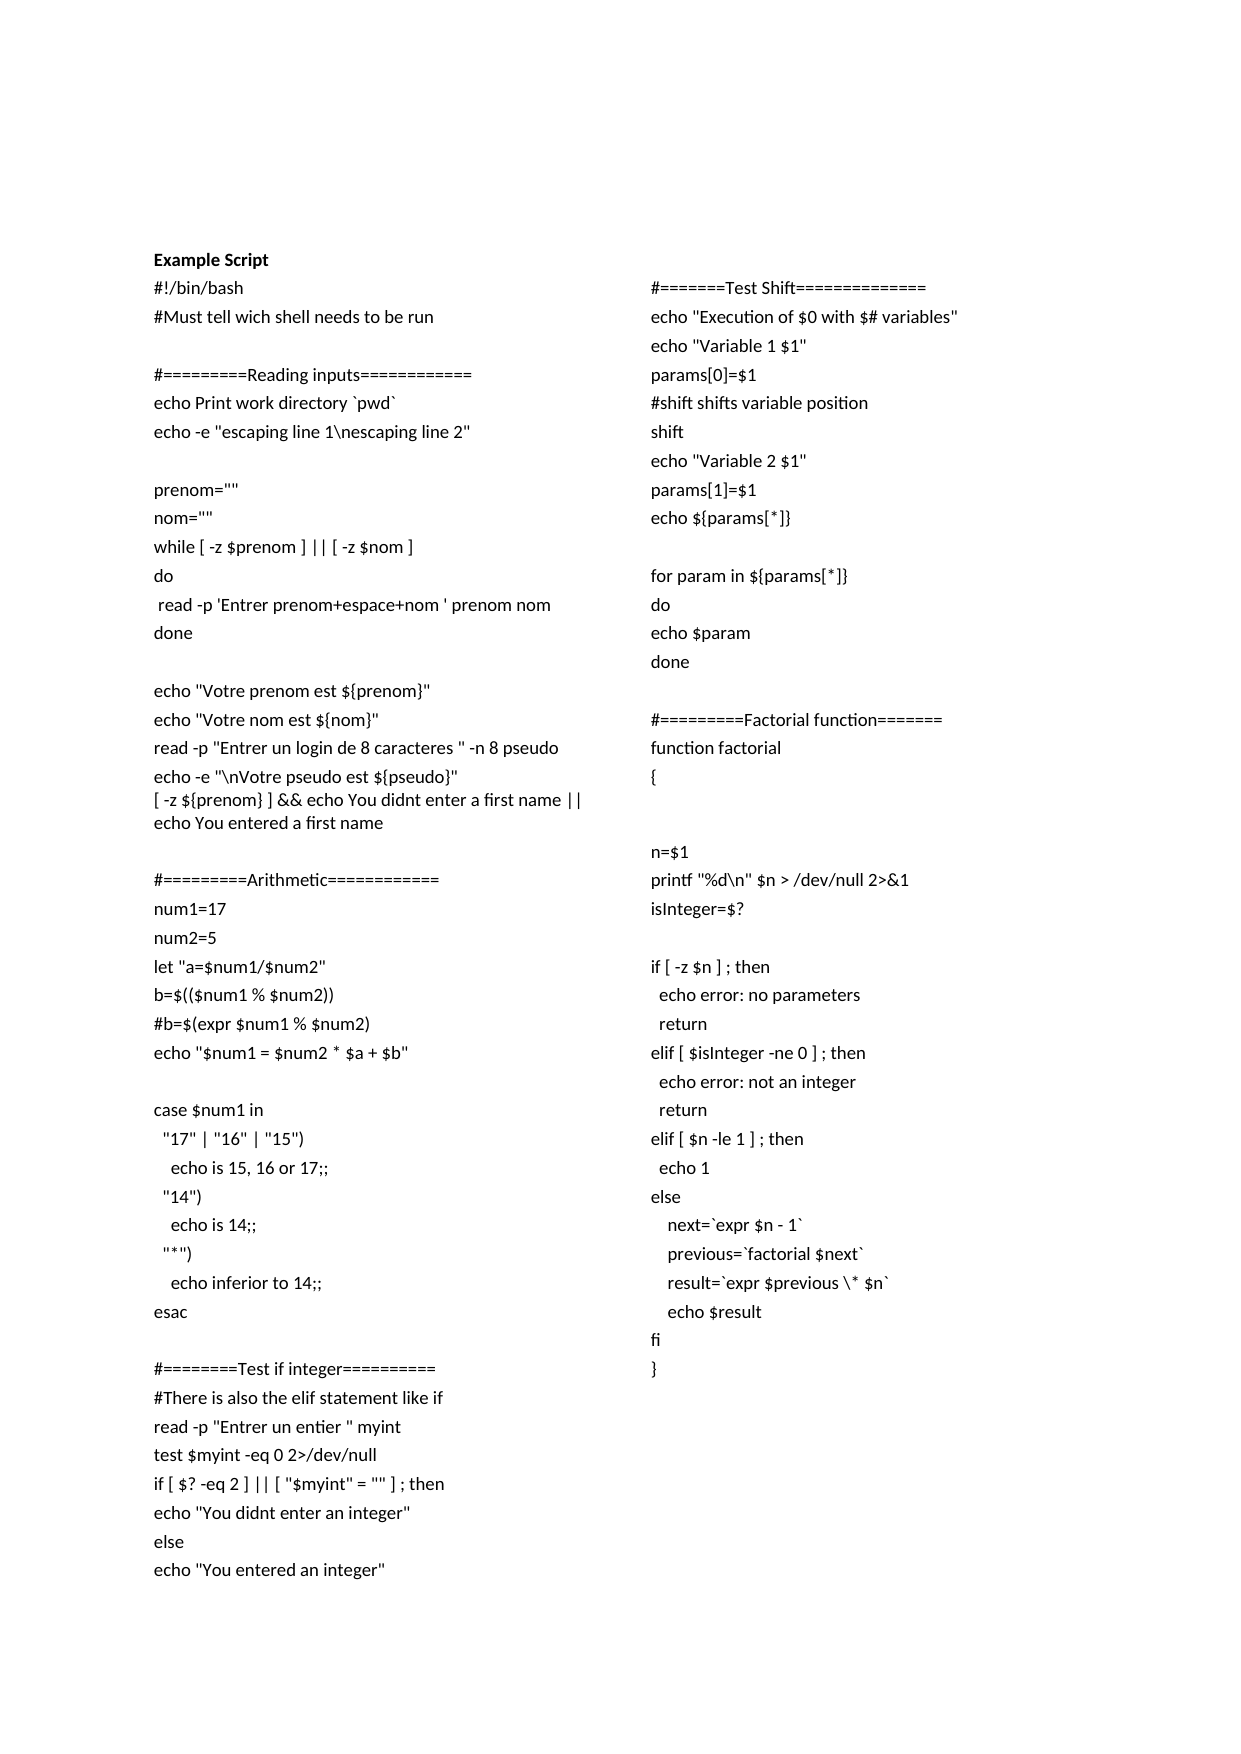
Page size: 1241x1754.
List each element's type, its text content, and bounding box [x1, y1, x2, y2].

table_cell printf "%d\n" $n > /dev/null 2>&1 [643, 863, 1128, 892]
table_cell echo "Variable 1 $1" [643, 328, 1128, 357]
table_cell echo $param [643, 616, 1128, 644]
table_cell read -p 'Entrer prenom+espace+nom ' prenom nom [146, 587, 643, 616]
table_header Example Script [146, 242, 1128, 271]
table_cell read -p "Entrer un entier " myint [146, 1409, 643, 1438]
table_cell #There is also the elif statement like if [146, 1380, 643, 1409]
table_cell echo is 14;; [146, 1208, 643, 1237]
table_cell [643, 530, 1128, 558]
table_cell [146, 1064, 643, 1093]
table_cell echo "Votre prenom est ${prenom}" [146, 673, 643, 702]
table_cell [643, 1438, 1128, 1467]
table_cell #Must tell wich shell needs to be run [146, 300, 643, 328]
table_cell case $num1 in [146, 1093, 643, 1122]
table_cell previous=`factorial $next` [643, 1237, 1128, 1265]
table_cell echo Print work directory `pwd` [146, 386, 643, 414]
table_cell elif [ $isInteger -ne 0 ] ; then [643, 1035, 1128, 1064]
table_cell if [ -z $n ] ; then [643, 949, 1128, 978]
table_cell num1=17 [146, 892, 643, 920]
table_cell done [643, 645, 1128, 673]
table_cell echo "$num1 = $num2 * $a + $b" [146, 1035, 643, 1064]
table_cell echo $result [643, 1294, 1128, 1323]
table_cell else [643, 1179, 1128, 1208]
table_cell fi [643, 1323, 1128, 1352]
table_cell next=`expr $n - 1` [643, 1208, 1128, 1237]
table_cell [643, 673, 1128, 702]
table_cell [ -z ${prenom} ] && echo You didnt enter a first name || echo You entered a first name [146, 788, 643, 834]
table_cell [643, 1495, 1128, 1524]
table_cell "*") [146, 1237, 643, 1265]
table_cell shift [643, 415, 1128, 443]
table_cell } [643, 1352, 1128, 1380]
table_cell prenom="" [146, 472, 643, 501]
table_cell echo "You didnt enter an integer" [146, 1495, 643, 1524]
table_cell "17" | "16" | "15") [146, 1122, 643, 1150]
table_cell n=$1 [643, 834, 1128, 863]
table_cell do [146, 558, 643, 587]
table_cell echo 1 [643, 1150, 1128, 1179]
table_cell [643, 788, 1128, 834]
table_cell params[1]=$1 [643, 472, 1128, 501]
table_cell let "a=$num1/$num2" [146, 949, 643, 978]
table_cell [643, 1553, 1128, 1582]
table_cell read -p "Entrer un login de 8 caracteres " -n 8 pseudo [146, 731, 643, 759]
table_cell echo -e "\nVotre pseudo est ${pseudo}" [146, 760, 643, 788]
table_cell [146, 834, 643, 863]
table_cell #=========Factorial function======= [643, 702, 1128, 731]
table_cell if [ $? -eq 2 ] || [ "$myint" = "" ] ; then [146, 1467, 643, 1495]
table_cell [146, 645, 643, 673]
table_cell do [643, 587, 1128, 616]
table_cell [643, 1524, 1128, 1553]
table_cell "14") [146, 1179, 643, 1208]
table_cell echo is 15, 16 or 17;; [146, 1150, 643, 1179]
table_cell b=$(($num1 % $num2)) [146, 978, 643, 1007]
table_cell return [643, 1007, 1128, 1035]
table_cell num2=5 [146, 920, 643, 949]
table_cell else [146, 1524, 643, 1553]
table_cell done [146, 616, 643, 644]
table_cell [146, 443, 643, 472]
table_cell [643, 1467, 1128, 1495]
table_cell [146, 328, 643, 357]
table_cell echo error: no parameters [643, 978, 1128, 1007]
table_cell #========Test if integer========== [146, 1352, 643, 1380]
table_cell test $myint -eq 0 2>/dev/null [146, 1438, 643, 1467]
table_cell nom="" [146, 501, 643, 529]
table_cell echo error: not an integer [643, 1064, 1128, 1093]
table_cell echo "Variable 2 $1" [643, 443, 1128, 472]
table_cell #shift shifts variable position [643, 386, 1128, 414]
table_cell function factorial [643, 731, 1128, 759]
table_cell echo "You entered an integer" [146, 1553, 643, 1582]
table_cell [643, 1409, 1128, 1438]
table_cell #b=$(expr $num1 % $num2) [146, 1007, 643, 1035]
table_cell #!/bin/bash [146, 271, 643, 299]
table_cell result=`expr $previous \* $n` [643, 1265, 1128, 1294]
table_cell [643, 920, 1128, 949]
table_cell isInteger=$? [643, 892, 1128, 920]
table_cell echo ${params[*]} [643, 501, 1128, 529]
table_cell #=======Test Shift============== [643, 271, 1128, 299]
table_cell #=========Reading inputs============ [146, 357, 643, 386]
table_cell for param in ${params[*]} [643, 558, 1128, 587]
table_cell [643, 1380, 1128, 1409]
table_cell return [643, 1093, 1128, 1122]
table_cell params[0]=$1 [643, 357, 1128, 386]
table_cell { [643, 760, 1128, 788]
table_cell #=========Arithmetic============ [146, 863, 643, 892]
table_cell echo -e "escaping line 1\nescaping line 2" [146, 415, 643, 443]
table_cell while [ -z $prenom ] || [ -z $nom ] [146, 530, 643, 558]
table_cell esac [146, 1294, 643, 1323]
table_cell echo inferior to 14;; [146, 1265, 643, 1294]
table_cell elif [ $n -le 1 ] ; then [643, 1122, 1128, 1150]
table_cell echo "Execution of $0 with $# variables" [643, 300, 1128, 328]
table_cell echo "Votre nom est ${nom}" [146, 702, 643, 731]
table_cell [146, 1323, 643, 1352]
